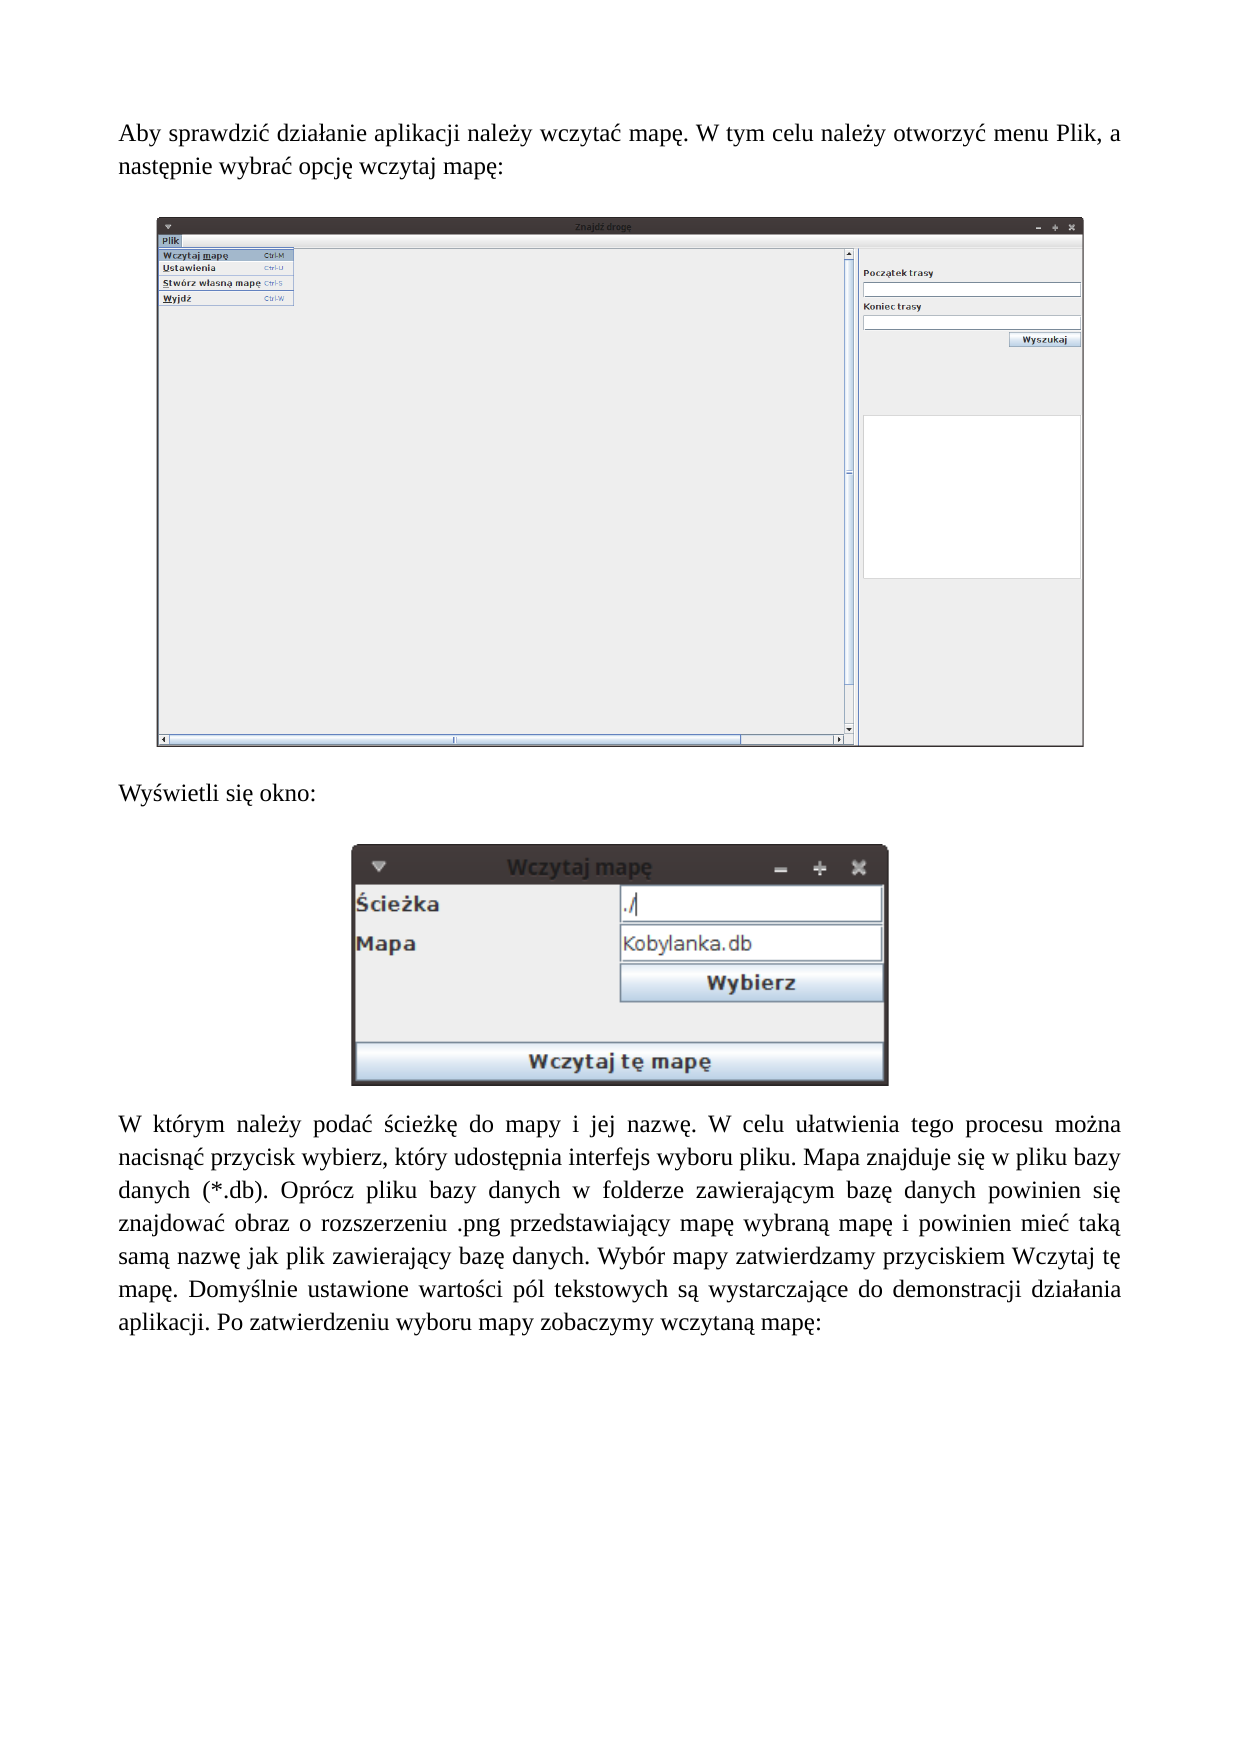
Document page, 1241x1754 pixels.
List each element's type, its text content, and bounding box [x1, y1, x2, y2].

text Wyświetli się okno: [118, 778, 1122, 807]
picture [156, 217, 1084, 747]
text Aby sprawdzić działanie aplikacji należy wczytać mapę. W tym celu należy otworzyć menu Plik, a następnie wybrać opcję wczytaj mapę: [118, 118, 1122, 180]
text W którym należy podać ścieżkę do mapy i jej nazwę. W celu ułatwienia tego procesu można nacisnąć przycisk wybierz, który udostępnia interfejs wyboru pliku. Mapa znajduje się w pliku bazy danych (*.db). Oprócz pliku bazy danych w folderze zawierającym bazę danych powinien się znajdować obraz o rozszerzeniu .png przedstawiający mapę wybraną mapę i powinien mieć taką samą nazwę jak plik zawierający bazę danych. Wybór mapy zatwierdzamy przyciskiem Wczytaj tę mapę. Domyślnie ustawione wartości pól tekstowych są wystarczające do demonstracji działania aplikacji. Po zatwierdzeniu wyboru mapy zobaczymy wczytaną mapę: [118, 1109, 1122, 1336]
picture [351, 844, 889, 1086]
